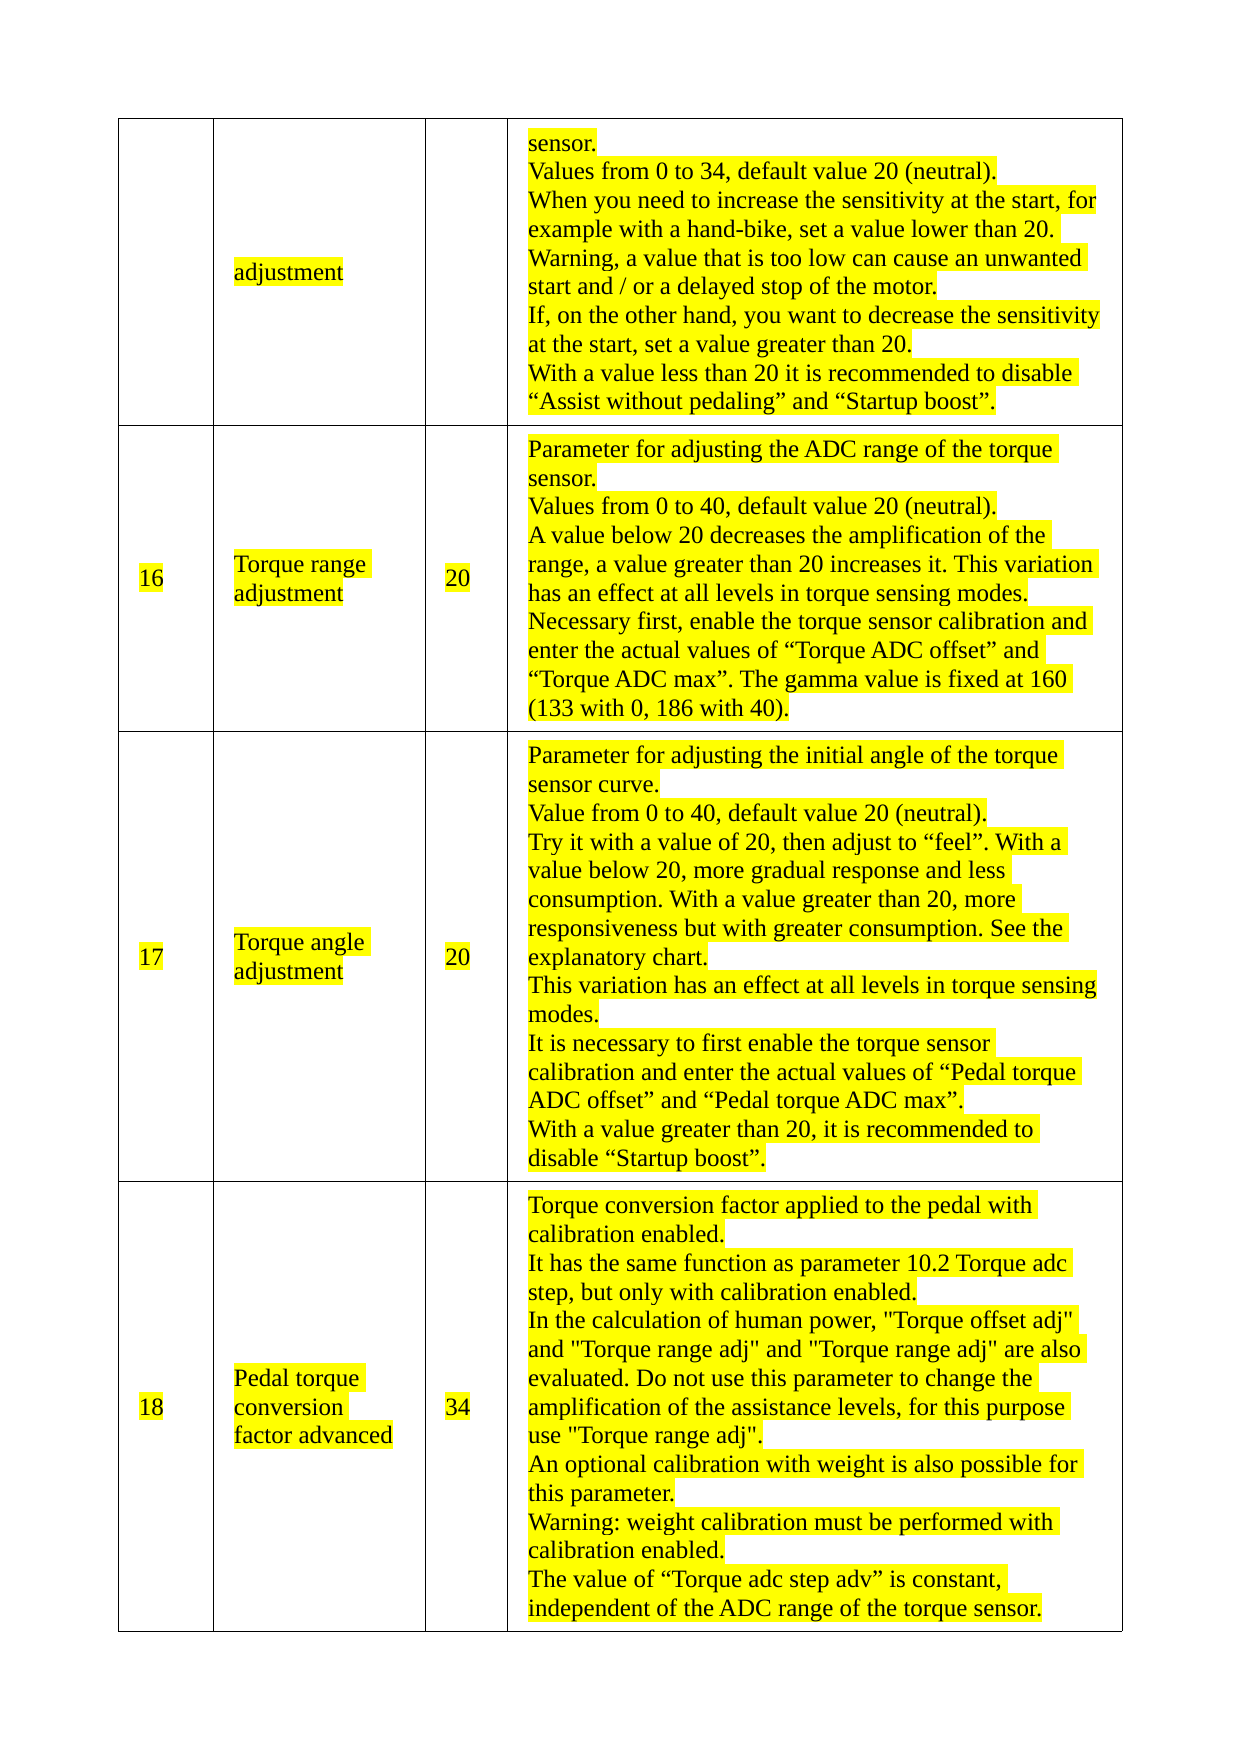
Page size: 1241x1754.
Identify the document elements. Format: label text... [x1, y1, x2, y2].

table_cell 16 [119, 426, 213, 731]
table_cell adjustment [214, 119, 425, 424]
table_cell Pedal torque conversion factor advanced [214, 1182, 425, 1631]
table_cell 20 [426, 732, 507, 1181]
table_cell Parameter for adjusting the initial angle of the torque sensor curve. Value from 0 to 40, default value 20 (neutral). Try it with a value of 20, then adjust to “feel”. With a value below 20, more gradual response and less consumption. With a value greater than 20, more responsiveness but with greater consumption. See the explanatory chart. This variation has an effect at all levels in torque sensing modes. It is necessary to first enable the torque sensor calibration and enter the actual values of “Pedal torque ADC offset” and “Pedal torque ADC max”. With a value greater than 20, it is recommended to disable “Startup boost”. [508, 732, 1122, 1181]
table_cell 17 [119, 732, 213, 1181]
table_cell 20 [426, 426, 507, 731]
table_cell Torque conversion factor applied to the pedal with calibration enabled. It has the same function as parameter 10.2 Torque adc step, but only with calibration enabled. In the calculation of human power, "Torque offset adj" and "Torque range adj" and "Torque range adj" are also evaluated. Do not use this parameter to change the amplification of the assistance levels, for this purpose use "Torque range adj". An optional calibration with weight is also possible for this parameter. Warning: weight calibration must be performed with calibration enabled. The value of “Torque adc step adv” is constant, independent of the ADC range of the torque sensor. [508, 1182, 1122, 1631]
table_cell [119, 119, 213, 424]
table_cell 34 [426, 1182, 507, 1631]
table_cell 18 [119, 1182, 213, 1631]
table_cell Torque range adjustment [214, 426, 425, 731]
table_cell sensor. Values from 0 to 34, default value 20 (neutral). When you need to increase the sensitivity at the start, for example with a hand-bike, set a value lower than 20. Warning, a value that is too low can cause an unwanted start and / or a delayed stop of the motor. If, on the other hand, you want to decrease the sensitivity at the start, set a value greater than 20. With a value less than 20 it is recommended to disable “Assist without pedaling” and “Startup boost”. [508, 119, 1122, 424]
table_cell [426, 119, 507, 424]
table_cell Parameter for adjusting the ADC range of the torque sensor. Values from 0 to 40, default value 20 (neutral). A value below 20 decreases the amplification of the range, a value greater than 20 increases it. This variation has an effect at all levels in torque sensing modes. Necessary first, enable the torque sensor calibration and enter the actual values of “Torque ADC offset” and “Torque ADC max”. The gamma value is fixed at 160 (133 with 0, 186 with 40). [508, 426, 1122, 731]
table_cell Torque angle adjustment [214, 732, 425, 1181]
